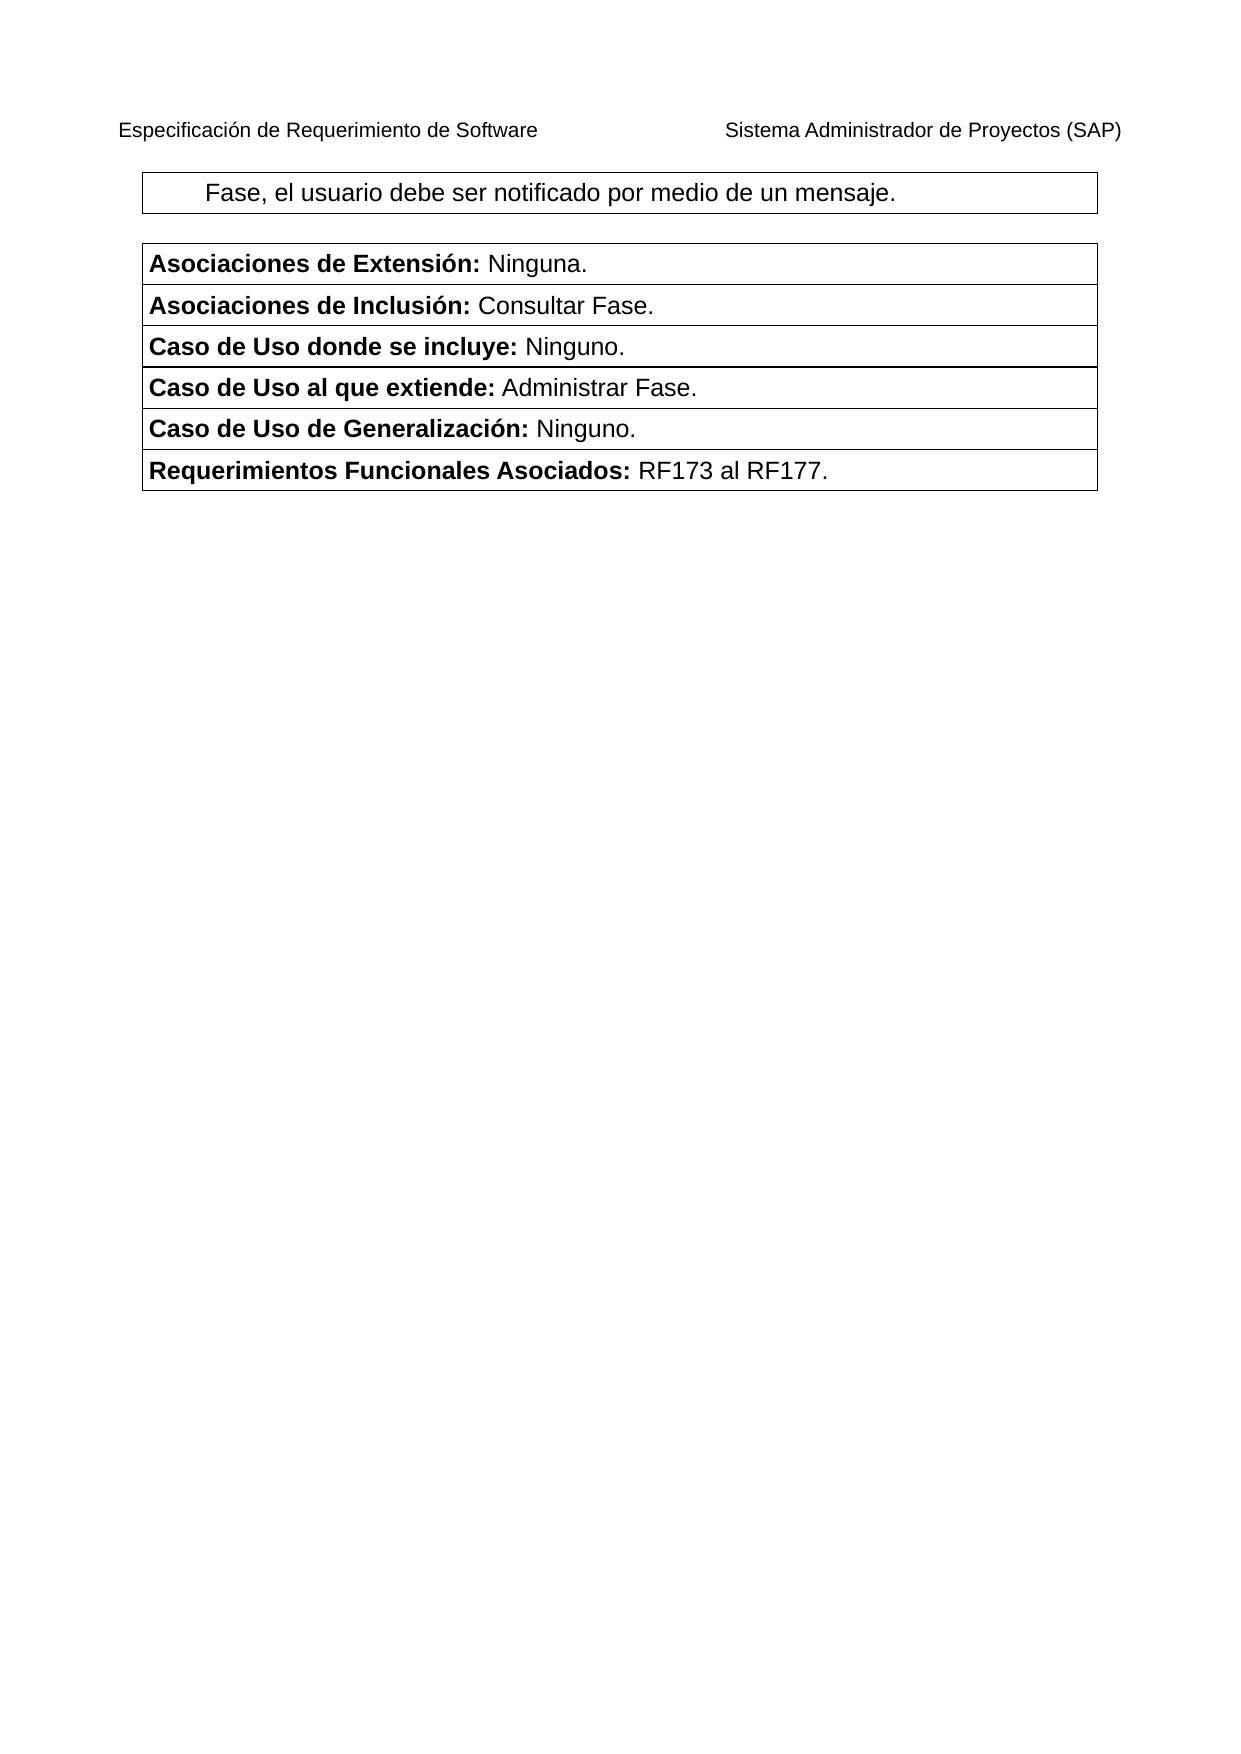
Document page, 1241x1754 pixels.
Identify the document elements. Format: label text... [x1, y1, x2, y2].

table_cell Caso de Uso de Generalización: Ninguno. [143, 409, 1097, 449]
table_cell Caso de Uso donde se incluye: Ninguno. [143, 326, 1097, 366]
table_cell Fase, el usuario debe ser notificado por medio de un mensaje. [143, 173, 1097, 213]
table_header Asociaciones de Extensión: Ninguna. [143, 244, 1097, 284]
table_cell Requerimientos Funcionales Asociados: RF173 al RF177. [143, 450, 1097, 490]
table_cell Caso de Uso al que extiende: Administrar Fase. [143, 368, 1097, 408]
table_cell Asociaciones de Inclusión: Consultar Fase. [143, 285, 1097, 325]
